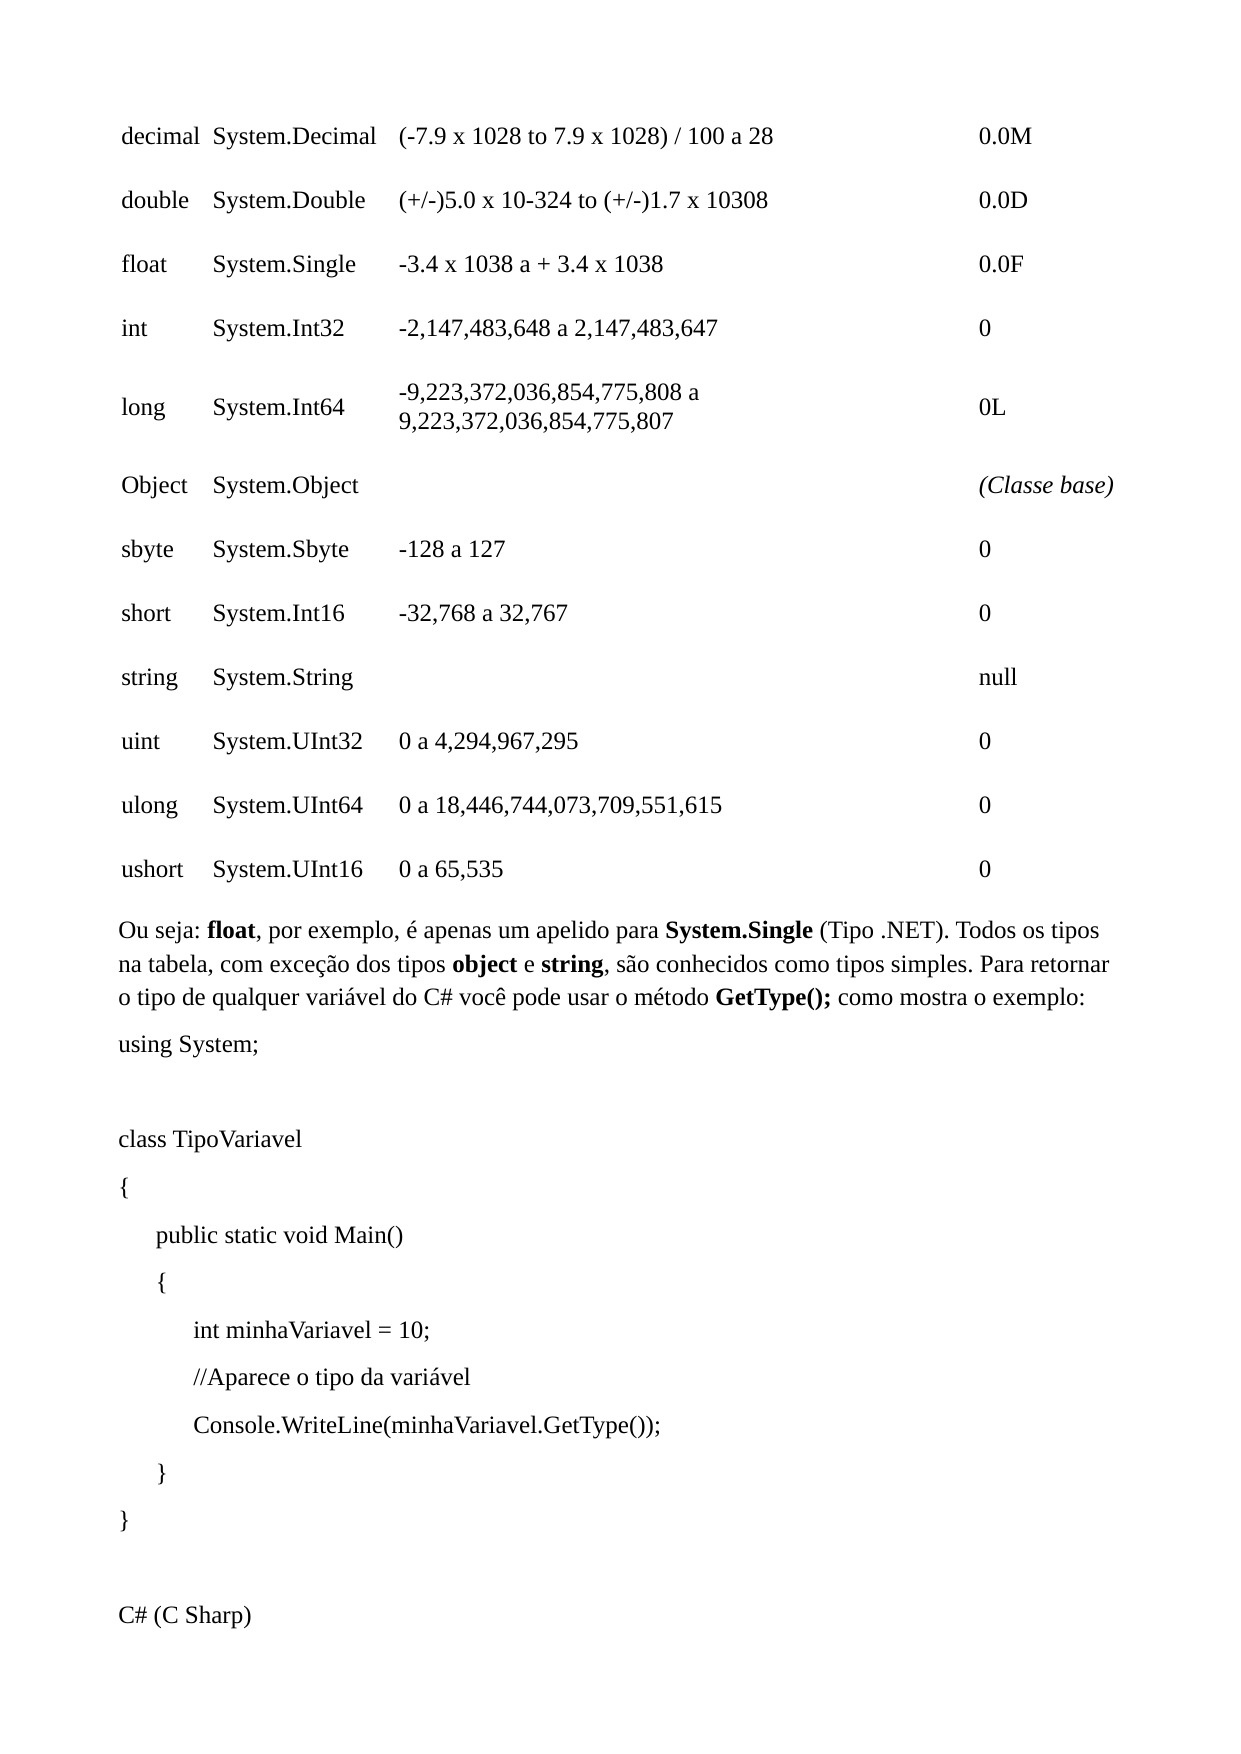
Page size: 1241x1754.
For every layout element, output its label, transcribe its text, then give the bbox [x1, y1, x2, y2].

table_cell -128 a 127 [396, 531, 976, 595]
table_cell null [976, 659, 1122, 723]
table_cell System.Int64 [209, 374, 396, 467]
table_cell float [118, 246, 209, 310]
table_cell uint [118, 724, 209, 787]
text class TipoVariavel [118, 1124, 1122, 1153]
text int minhaVariavel = 10; [118, 1315, 1122, 1344]
text } [118, 1458, 1122, 1486]
table_cell -9,223,372,036,854,775,808 a 9,223,372,036,854,775,807 [396, 374, 976, 467]
table_cell System.Double [209, 182, 396, 246]
table_cell 0 [976, 531, 1122, 595]
table_cell System.Decimal [209, 118, 396, 182]
table_cell 0L [976, 374, 1122, 467]
table_cell 0 [976, 852, 1122, 916]
table_cell string [118, 659, 209, 723]
table_cell System.Int32 [209, 310, 396, 374]
table_cell System.Int16 [209, 595, 396, 659]
text //Aparece o tipo da variável [118, 1362, 1122, 1391]
table_cell 0 [976, 310, 1122, 374]
table_cell Object [118, 467, 209, 531]
table_cell [396, 467, 976, 531]
text } [118, 1505, 1122, 1534]
table_cell long [118, 374, 209, 467]
table_cell 0 a 4,294,967,295 [396, 724, 976, 787]
table_cell System.Sbyte [209, 531, 396, 595]
table_cell 0.0D [976, 182, 1122, 246]
text public static void Main() [118, 1220, 1122, 1248]
text C# (C Sharp) [118, 1601, 1122, 1629]
table_cell System.Object [209, 467, 396, 531]
table_cell System.UInt64 [209, 788, 396, 852]
table_cell -2,147,483,648 a 2,147,483,647 [396, 310, 976, 374]
text Console.WriteLine(minhaVariavel.GetType()); [118, 1410, 1122, 1439]
table_cell [396, 659, 976, 723]
table_cell 0 a 65,535 [396, 852, 976, 916]
text Ou seja: float, por exemplo, é apenas um apelido para System.Single (Tipo .NET). Todos os tipos na tabela, com exceção dos tipos object e string, são conhecidos como tipos simples. Para retornar o tipo de qualquer variável do C# você pode usar o método GetType(); como mostra o exemplo: [118, 916, 1122, 1010]
text using System; [118, 1029, 1122, 1058]
table_cell 0.0F [976, 246, 1122, 310]
table_cell (-7.9 x 1028 to 7.9 x 1028) / 100 a 28 [396, 118, 976, 182]
table_cell 0.0M [976, 118, 1122, 182]
table_cell ushort [118, 852, 209, 916]
table_cell ulong [118, 788, 209, 852]
table_cell decimal [118, 118, 209, 182]
table_cell System.UInt16 [209, 852, 396, 916]
table_cell int [118, 310, 209, 374]
table_cell 0 [976, 724, 1122, 787]
table_cell System.UInt32 [209, 724, 396, 787]
table_cell 0 [976, 595, 1122, 659]
text { [118, 1267, 1122, 1296]
table_cell (Classe base) [976, 467, 1122, 531]
table_cell -3.4 x 1038 a + 3.4 x 1038 [396, 246, 976, 310]
text { [118, 1172, 1122, 1201]
table_cell sbyte [118, 531, 209, 595]
table_cell System.String [209, 659, 396, 723]
table_cell double [118, 182, 209, 246]
table_cell 0 a 18,446,744,073,709,551,615 [396, 788, 976, 852]
table_cell (+/-)5.0 x 10-324 to (+/-)1.7 x 10308 [396, 182, 976, 246]
table_cell System.Single [209, 246, 396, 310]
table_cell short [118, 595, 209, 659]
table_cell 0 [976, 788, 1122, 852]
table_cell -32,768 a 32,767 [396, 595, 976, 659]
